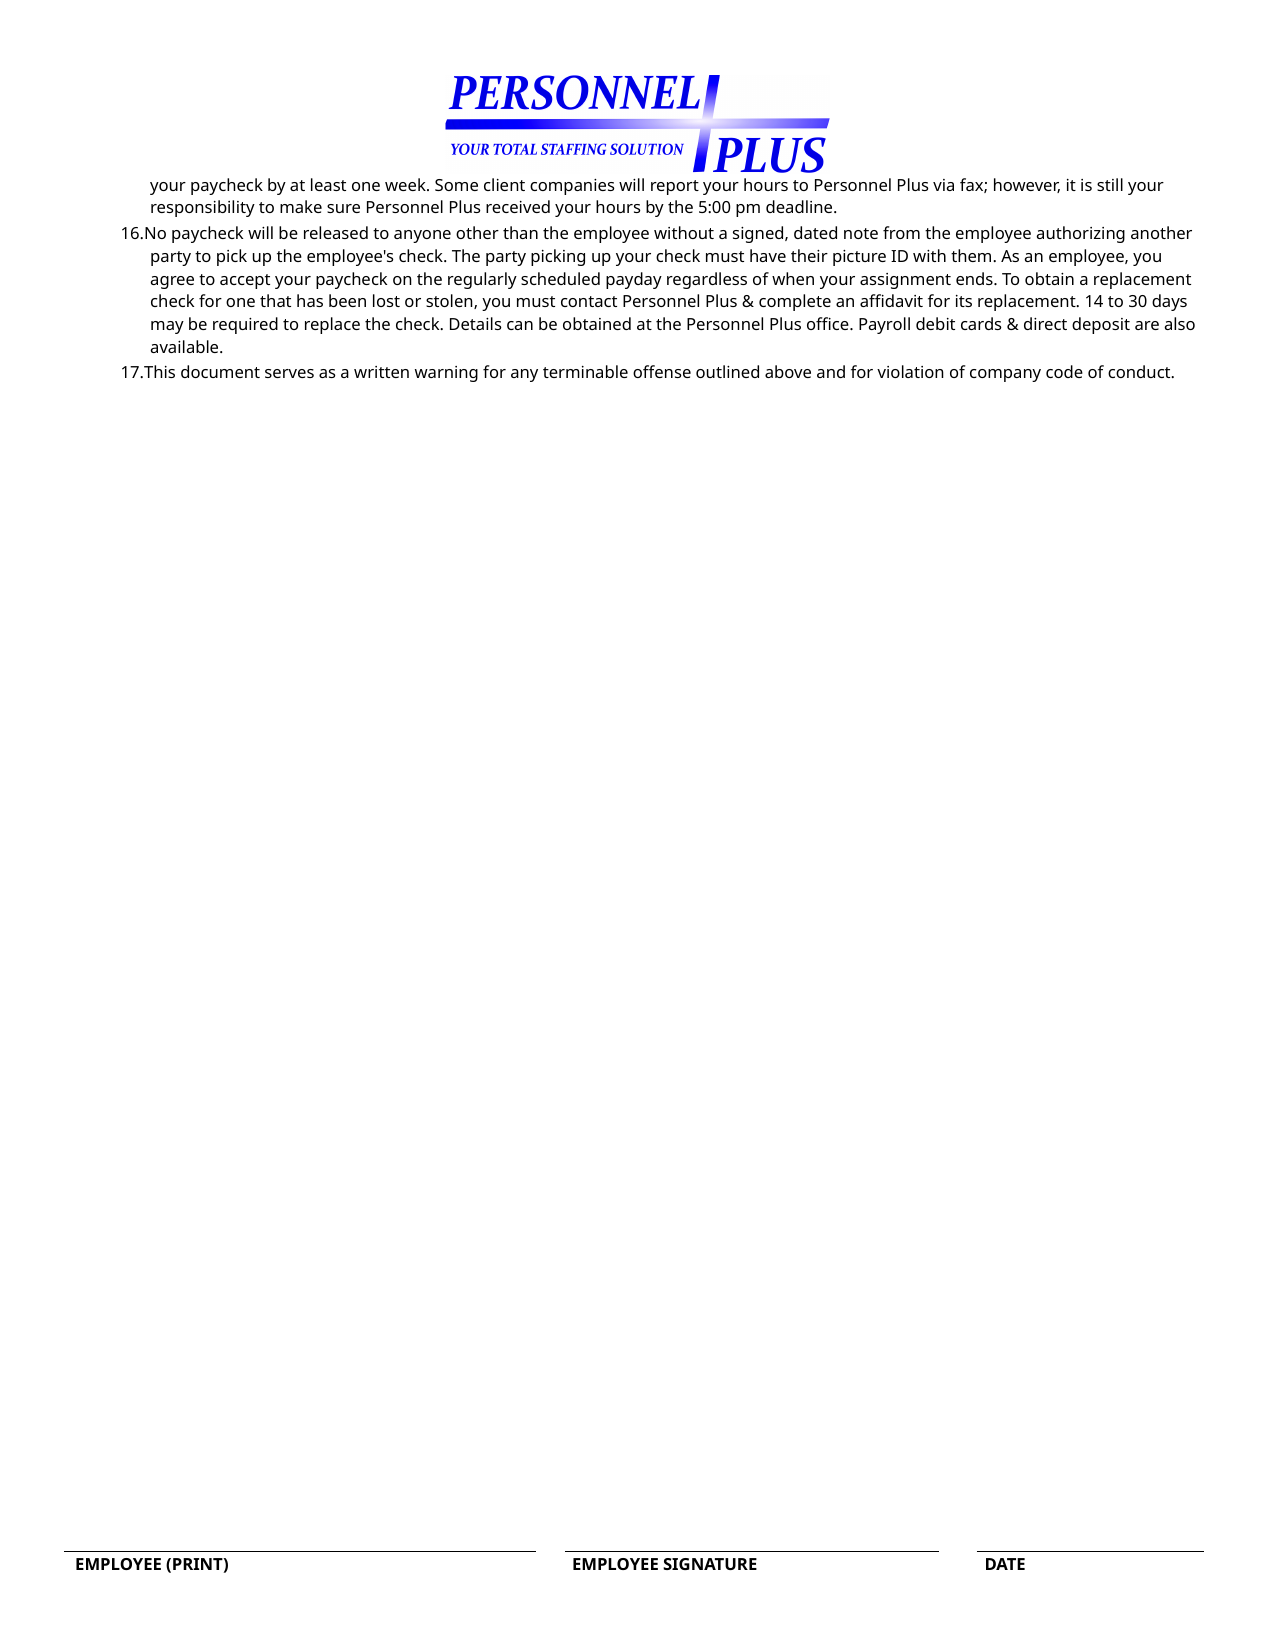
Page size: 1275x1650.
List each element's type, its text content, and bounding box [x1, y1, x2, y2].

list No paycheck will be released to anyone other than the employee without a signed, dated note from the employee authorizing another party to pick up the employee's check. The party picking up your check must have their picture ID with them. As an employee, you agree to accept your paycheck on the regularly scheduled payday regardless of when your assignment ends. To obtain a replacement check for one that has been lost or stolen, you must contact Personnel Plus & complete an affidavit for its replacement. 14 to 30 days may be required to replace the check. Details can be obtained at the Personnel Plus office. Payroll debit cards & direct deposit are also available. [120, 222, 1200, 358]
list This document serves as a written warning for any terminable offense outlined above and for violation of company code of conduct. [120, 361, 1200, 384]
list your paycheck by at least one week. Some client companies will report your hours to Personnel Plus via fax; however, it is still your responsibility to make sure Personnel Plus received your hours by the 5:00 pm deadline. [120, 173, 1200, 219]
